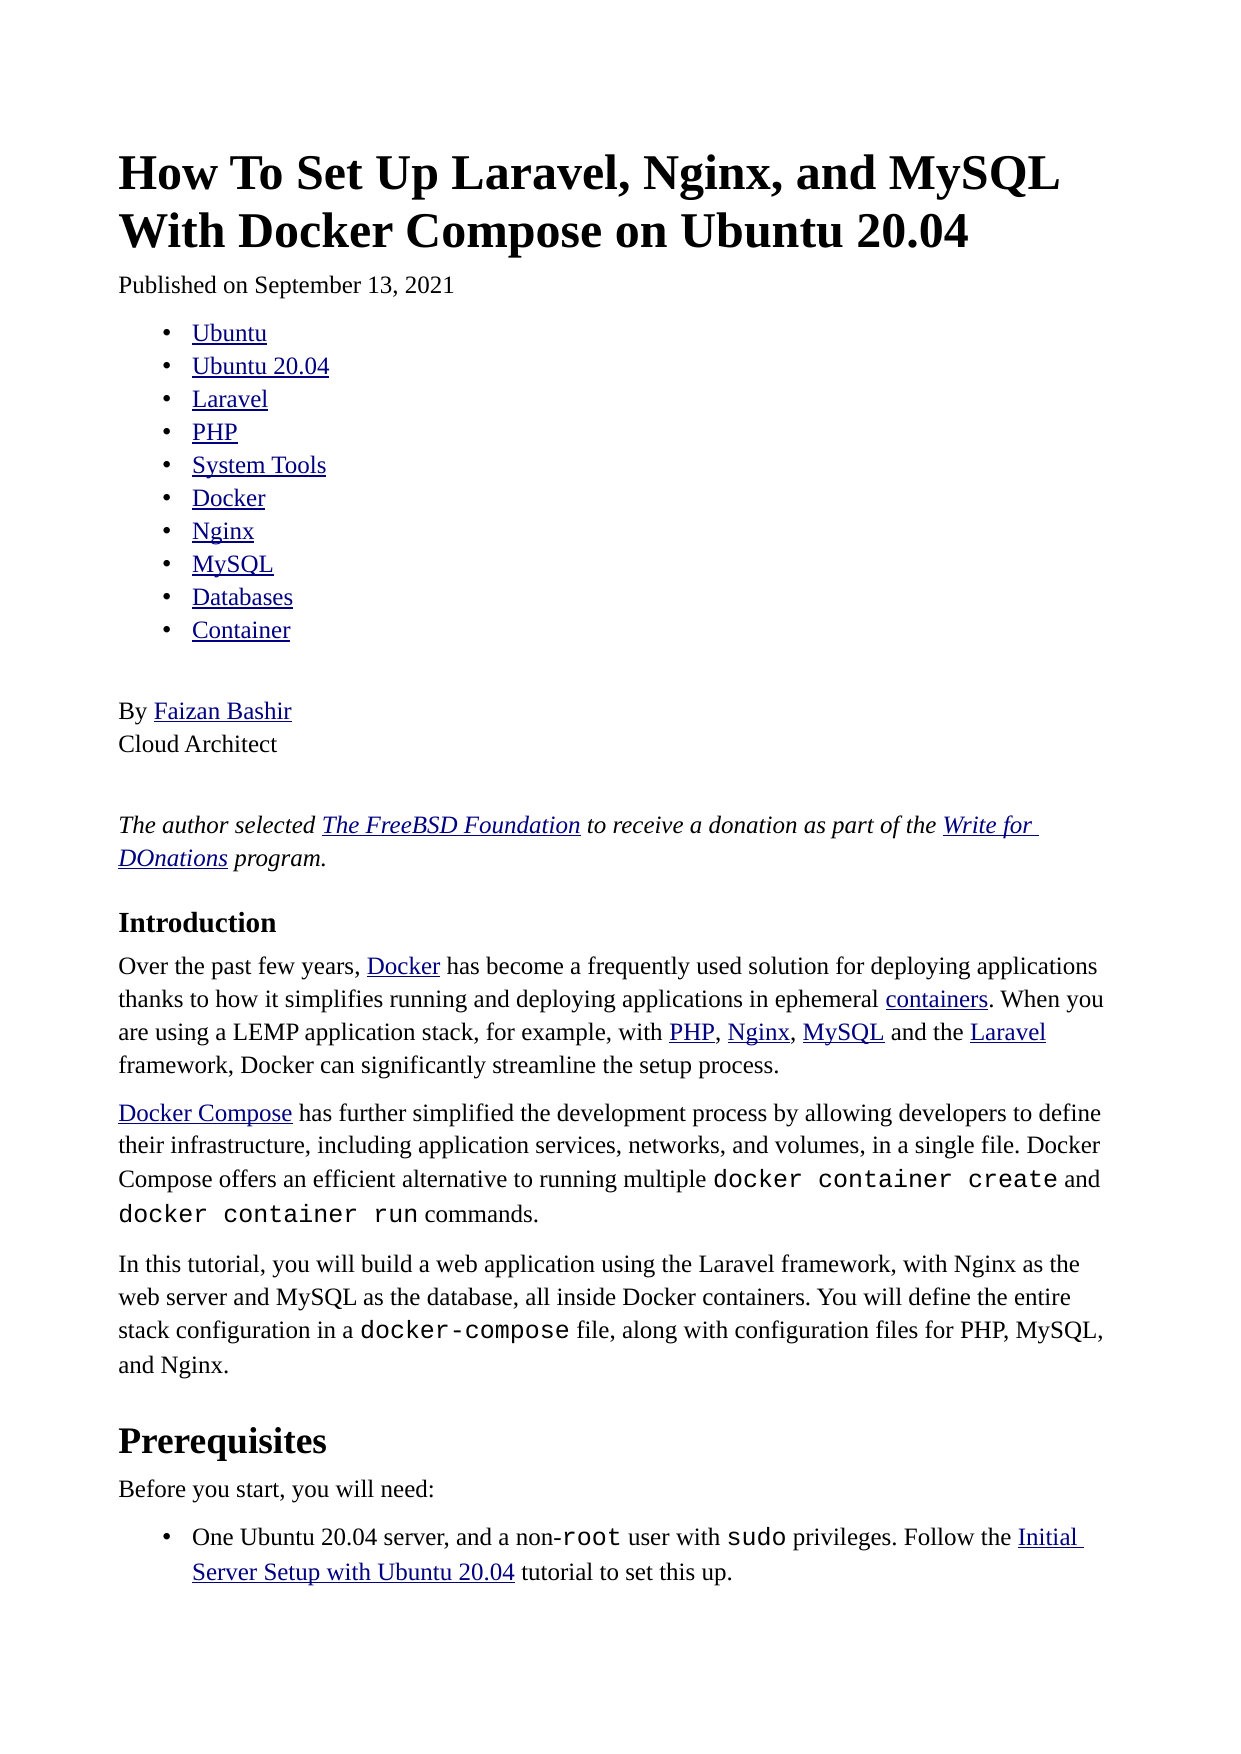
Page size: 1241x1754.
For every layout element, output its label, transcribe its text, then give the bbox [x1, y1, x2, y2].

subtitle Prerequisites [118, 1418, 1122, 1461]
list Container [162, 615, 1122, 644]
text Over the past few years, Docker has become a frequently used solution for deploying applications thanks to how it simplifies running and deploying applications in ephemeral containers. When you are using a LEMP application stack, for example, with PHP, Nginx, MySQL and the Laravel framework, Docker can significantly streamline the setup process. [118, 951, 1122, 1079]
list Databases [162, 582, 1122, 611]
list Laravel [162, 384, 1122, 413]
list Docker [162, 483, 1122, 512]
subtitle Introduction [118, 905, 1122, 938]
list Ubuntu 20.04 [162, 351, 1122, 380]
subtitle How To Set Up Laravel, Nginx, and MySQL With Docker Compose on Ubuntu 20.04 [118, 143, 1122, 258]
list One Ubuntu 20.04 server, and a non-root user with sudo privileges. Follow the Initial Server Setup with Ubuntu 20.04 tutorial to set this up. [162, 1522, 1122, 1585]
list Nginx [162, 516, 1122, 545]
text By Faizan Bashir [118, 696, 1122, 725]
text In this tutorial, you will build a web application using the Laravel framework, with Nginx as the web server and MySQL as the database, all inside Docker containers. You will define the entire stack configuration in a docker-compose file, along with configuration files for PHP, MySQL, and Nginx. [118, 1249, 1122, 1379]
text Before you start, you will need: [118, 1474, 1122, 1503]
list Ubuntu [162, 318, 1122, 347]
text Cloud Architect [118, 729, 1122, 758]
list MySQL [162, 549, 1122, 578]
text Published on September 13, 2021 [118, 271, 1122, 299]
text The author selected The FreeBSD Foundation to receive a donation as part of the Write for DOnations program. [118, 810, 1122, 871]
list PHP [162, 417, 1122, 446]
text Docker Compose has further simplified the development process by allowing developers to define their infrastructure, including application services, networks, and volumes, in a single file. Docker Compose offers an efficient alternative to running multiple docker container create and docker container run commands. [118, 1098, 1122, 1229]
list System Tools [162, 450, 1122, 479]
